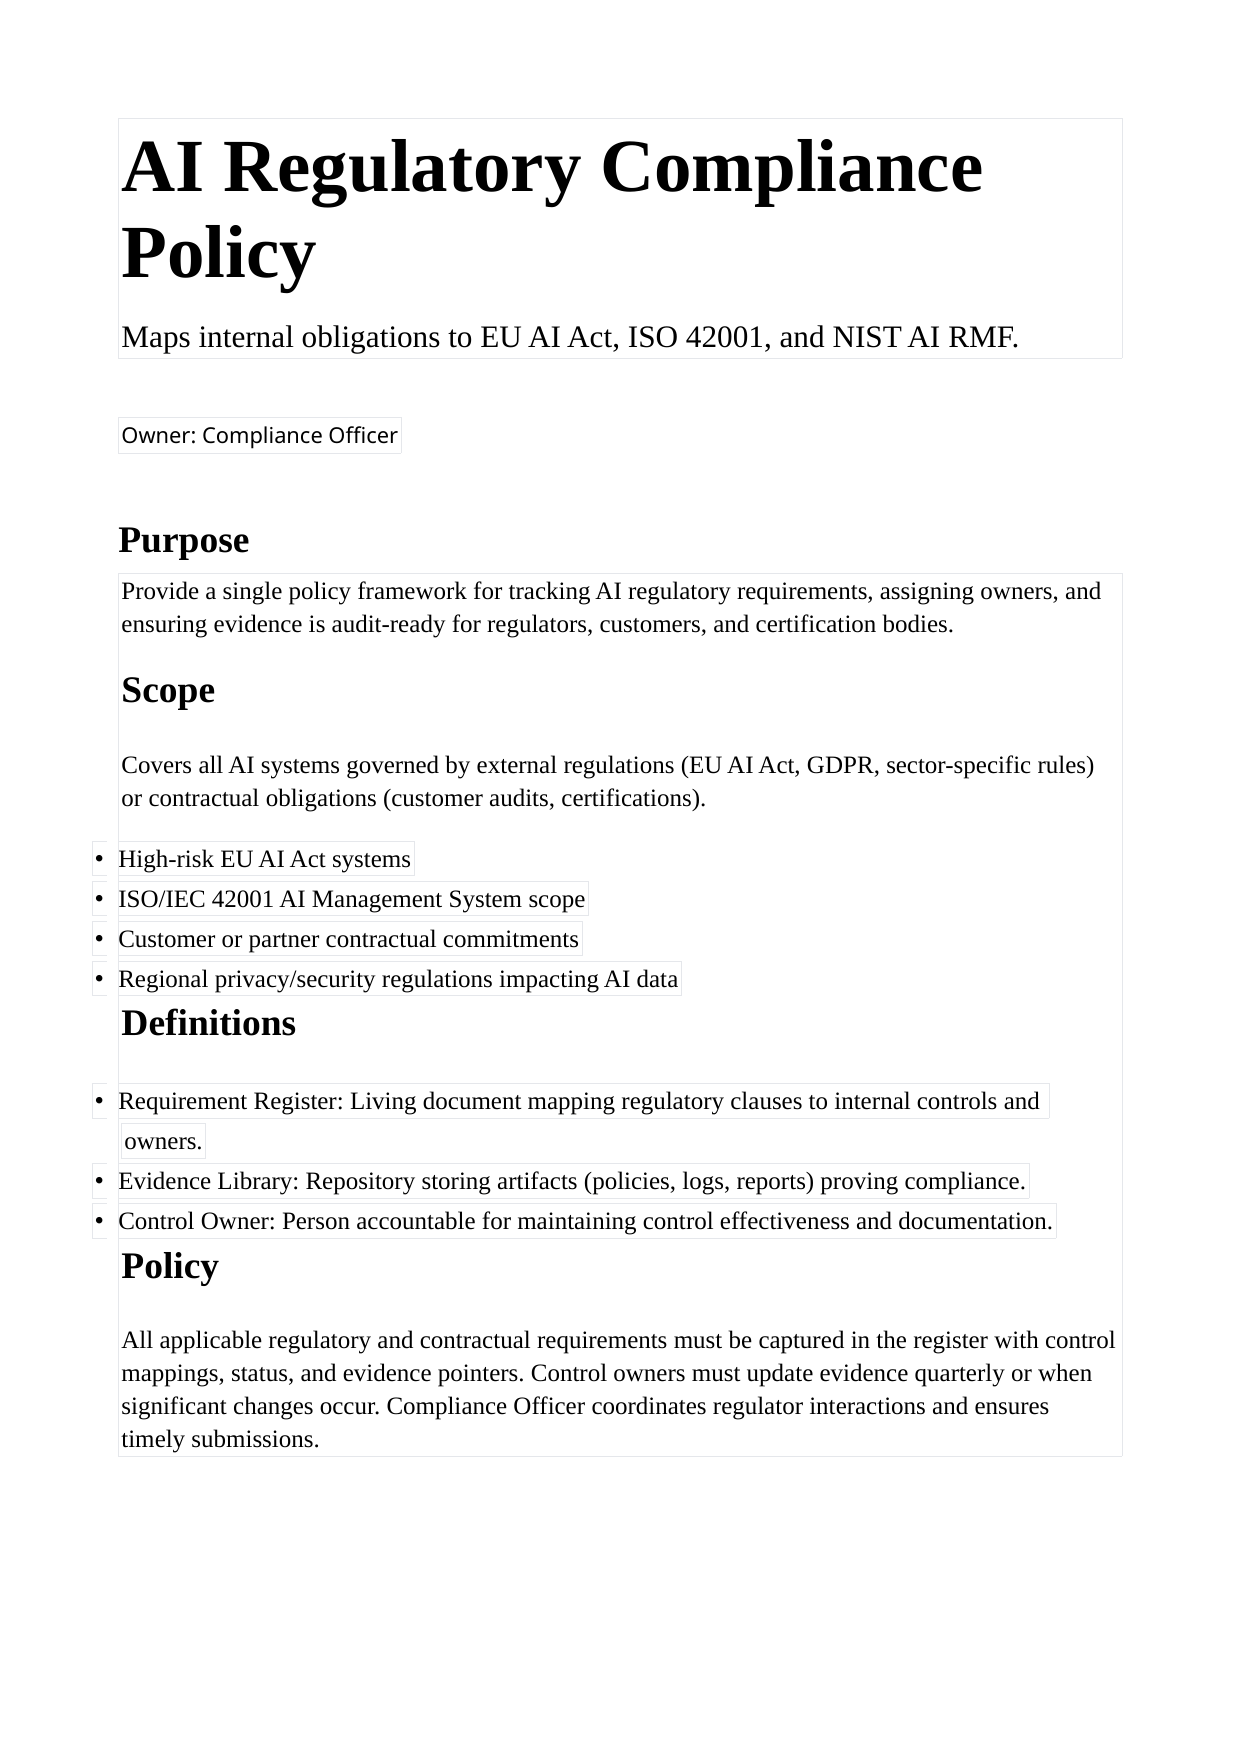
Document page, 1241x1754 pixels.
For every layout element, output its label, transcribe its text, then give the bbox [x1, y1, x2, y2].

text [402, 417, 1122, 453]
text Covers all AI systems governed by external regulations (EU AI Act, GDPR, sector-specific rules) or contractual obligations (customer audits, certifications). [119, 747, 1122, 811]
list Requirement Register: Living document mapping regulatory clauses to internal controls and owners. [119, 1080, 1122, 1158]
list Control Owner: Person accountable for maintaining control effectiveness and documentation. [119, 1200, 1122, 1238]
list Evidence Library: Repository storing artifacts (policies, logs, reports) proving compliance. [119, 1160, 1122, 1198]
subtitle Policy [119, 1240, 1122, 1286]
list Customer or partner contractual commitments [119, 918, 1122, 956]
list ISO/IEC 42001 AI Management System scope [119, 878, 1122, 916]
subtitle Definitions [119, 998, 1122, 1044]
list Regional privacy/security regulations impacting AI data [119, 958, 1122, 996]
text Provide a single policy framework for tracking AI regulatory requirements, assigning owners, and ensuring evidence is audit-ready for regulators, customers, and certification bodies. [119, 574, 1122, 638]
text All applicable regulatory and contractual requirements must be captured in the register with control mappings, status, and evidence pointers. Control owners must update evidence quarterly or when significant changes occur. Compliance Officer coordinates regulator interactions and ensures timely submissions. [119, 1322, 1122, 1456]
list High-risk EU AI Act systems [119, 838, 1122, 876]
subtitle Purpose [118, 518, 1122, 561]
text Maps internal obligations to EU AI Act, ISO 42001, and NIST AI RMF. [119, 316, 1122, 358]
subtitle Scope [119, 664, 1122, 711]
text Owner: Compliance Officer [119, 418, 401, 453]
subtitle AI Regulatory Compliance Policy [119, 119, 1122, 294]
